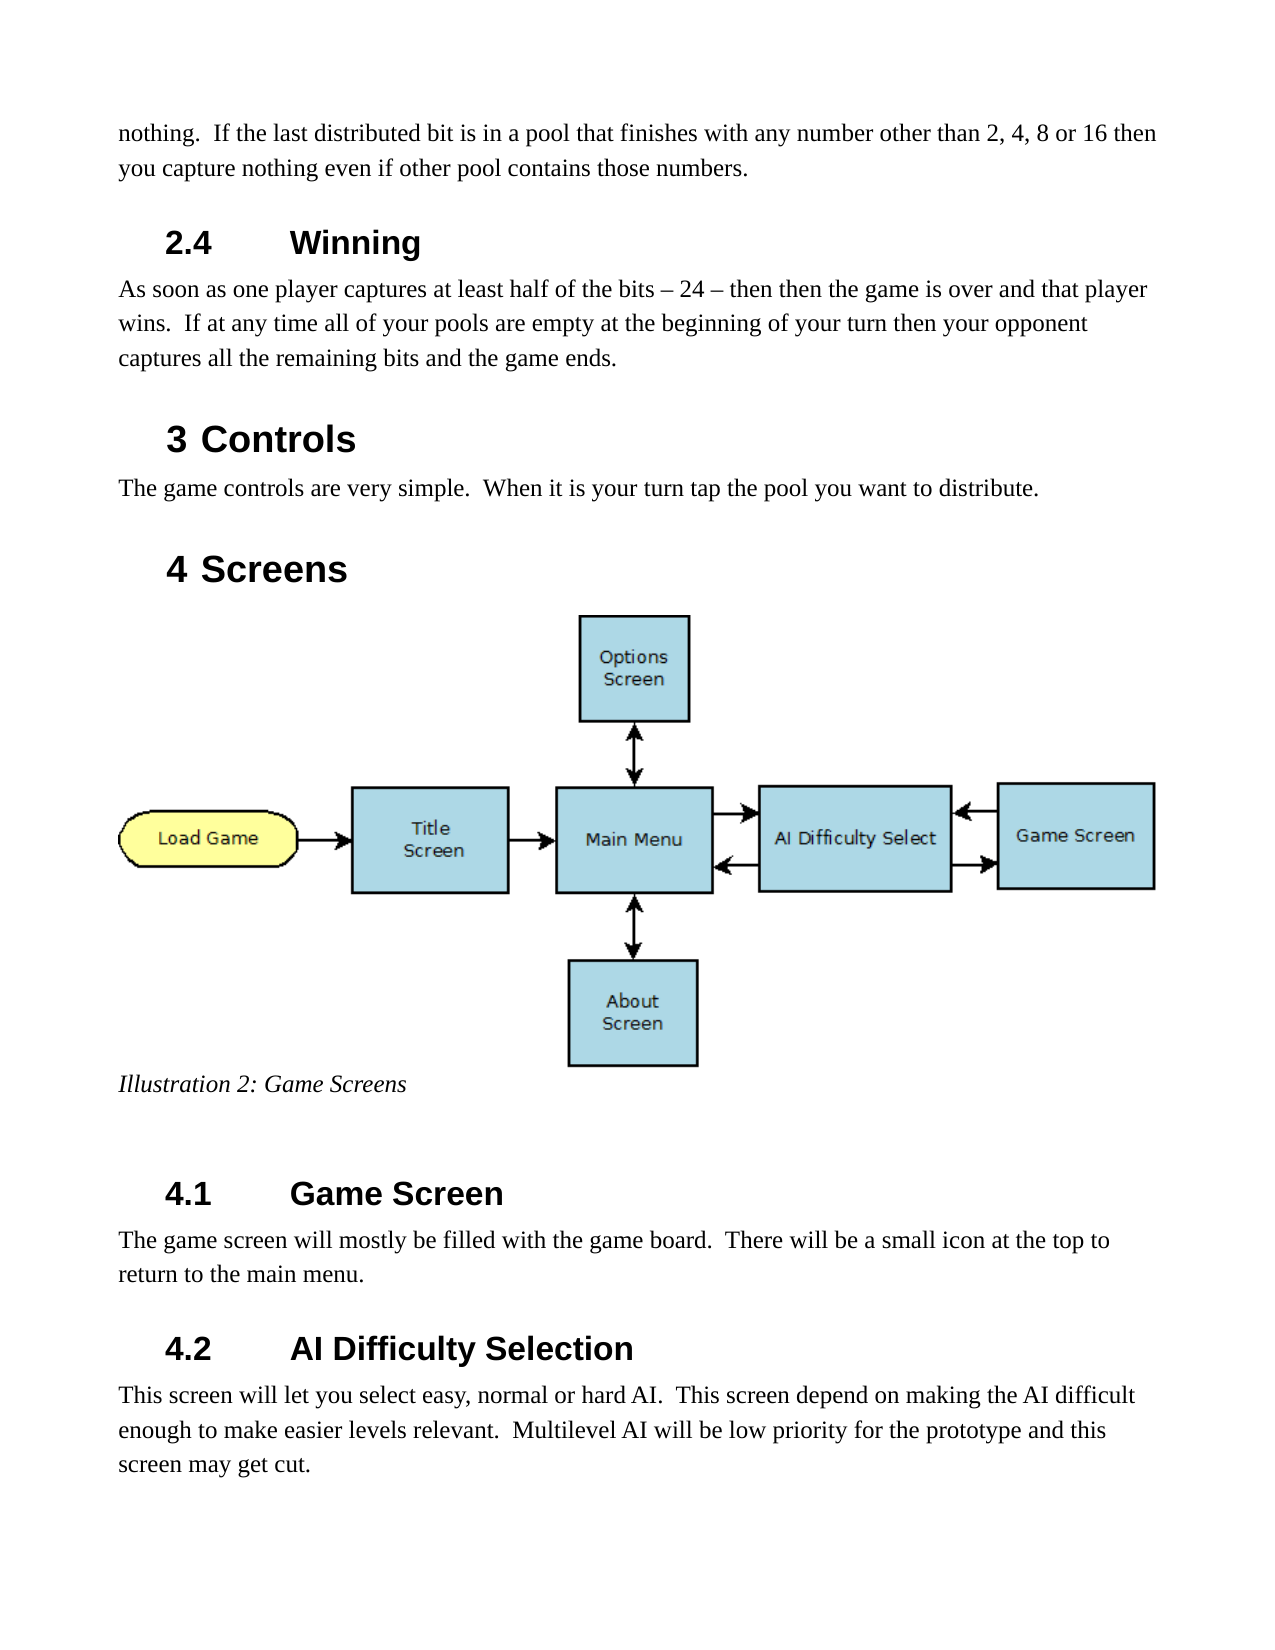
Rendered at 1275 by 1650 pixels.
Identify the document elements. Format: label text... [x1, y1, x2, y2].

text The game controls are very simple. When it is your turn tap the pool you want to distribute. [118, 473, 1157, 502]
picture [118, 615, 1157, 1070]
text nothing. If the last distributed bit is in a pool that finishes with any number other than 2, 4, 8 or 16 then you capture nothing even if other pool contains those numbers. [118, 118, 1157, 181]
subtitle Winning [156, 222, 1157, 261]
text As soon as one player captures at least half of the bits – 24 – then then the game is over and that player wins. If at any time all of your pools are empty at the beginning of your turn then your opponent captures all the remaining bits and the game ends. [118, 274, 1157, 371]
text This screen will let you select easy, normal or hard AI. This screen depend on making the AI difficult enough to make easier levels relevant. Multilevel AI will be low priority for the prototype and this screen may get cut. [118, 1380, 1157, 1478]
text Illustration 2: Game Screens [118, 1070, 1157, 1098]
subtitle AI Difficulty Selection [156, 1329, 1157, 1368]
subtitle Screens [156, 547, 1157, 591]
subtitle Game Screen [156, 1174, 1157, 1212]
text The game screen will mostly be filled with the game board. There will be a small icon at the top to return to the main menu. [118, 1225, 1157, 1288]
subtitle Controls [156, 417, 1157, 460]
